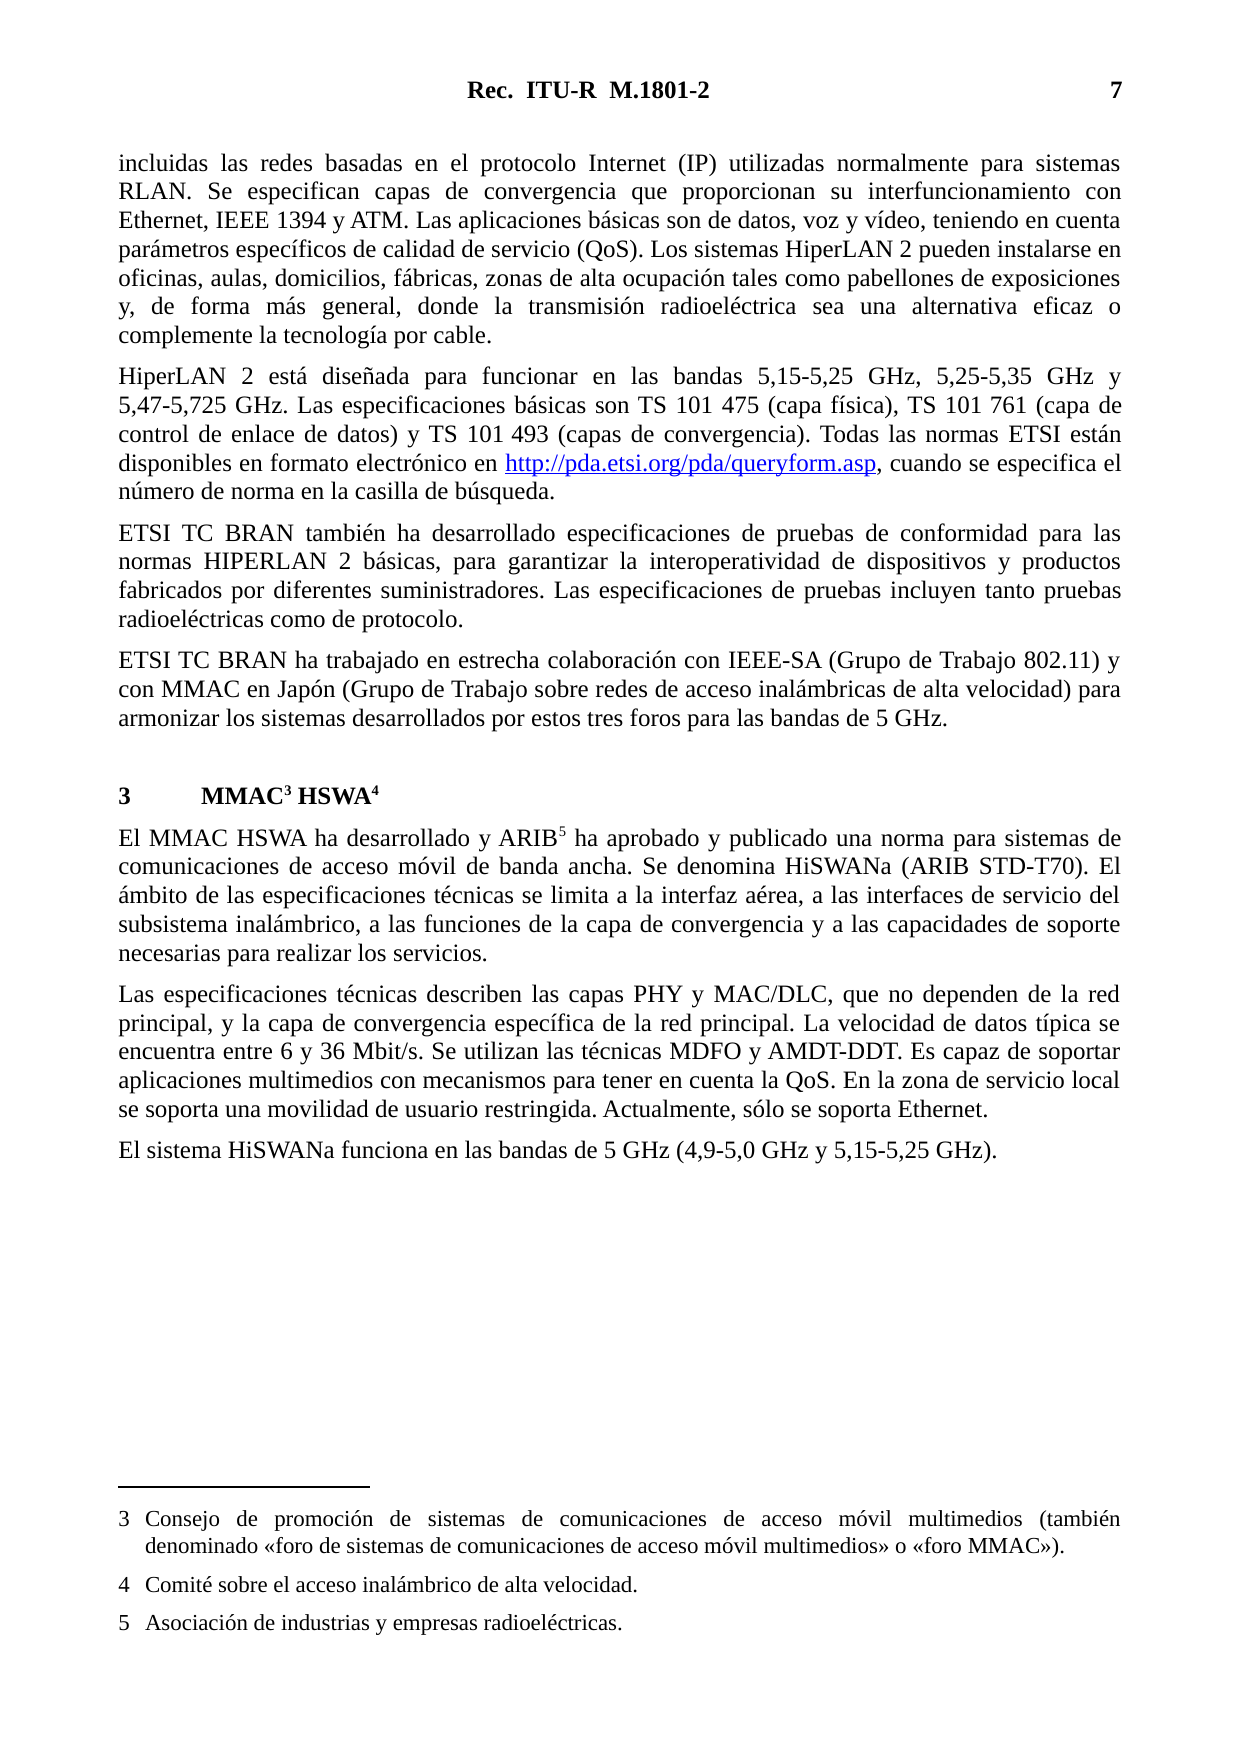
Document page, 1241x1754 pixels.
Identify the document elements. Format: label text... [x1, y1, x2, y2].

text Las especificaciones técnicas describen las capas PHY y MAC/DLC, que no dependen de la red principal, y la capa de convergencia específica de la red principal. La velocidad de datos típica se encuentra entre 6 y 36 Mbit/s. Se utilizan las técnicas MDFO y AMDT-DDT. Es capaz de soportar aplicaciones multimedios con mecanismos para tener en cuenta la QoS. En la zona de servicio local se soporta una movilidad de usuario restringida. Actualmente, sólo se soporta Ethernet. [118, 979, 1122, 1123]
text Comité sobre el acceso inalámbrico de alta velocidad. [118, 1571, 1122, 1597]
text HiperLAN 2 está diseñada para funcionar en las bandas 5,15-5,25 GHz, 5,25-5,35 GHz y 5,47‑5,725 GHz. Las especificaciones básicas son TS 101 475 (capa física), TS 101 761 (capa de control de enlace de datos) y TS 101 493 (capas de convergencia). Todas las normas ETSI están disponibles en formato electrónico en http://pda.etsi.org/pda/queryform.asp, cuando se especifica el número de norma en la casilla de búsqueda. [118, 361, 1122, 505]
text El sistema HiSWANa funciona en las bandas de 5 GHz (4,9-5,0 GHz y 5,15-5,25 GHz). [118, 1135, 1122, 1164]
text ETSI TC BRAN también ha desarrollado especificaciones de pruebas de conformidad para las normas HIPERLAN 2 básicas, para garantizar la interoperatividad de dispositivos y productos fabricados por diferentes suministradores. Las especificaciones de pruebas incluyen tanto pruebas radioeléctricas como de protocolo. [118, 518, 1122, 633]
text El MMAC HSWA ha desarrollado y ARIB ha aprobado y publicado una norma para sistemas de comunicaciones de acceso móvil de banda ancha. Se denomina HiSWANa (ARIB STD-T70). El ámbito de las especificaciones técnicas se limita a la interfaz aérea, a las interfaces de servicio del subsistema inalámbrico, a las funciones de la capa de convergencia y a las capacidades de soporte necesarias para realizar los servicios. [118, 823, 1122, 966]
subtitle 3 MMAC HSWA [118, 781, 1122, 810]
text Consejo de promoción de sistemas de comunicaciones de acceso móvil multimedios (también denominado «foro de sistemas de comunicaciones de acceso móvil multimedios» o «foro MMAC»). [118, 1505, 1122, 1558]
text incluidas las redes basadas en el protocolo Internet (IP) utilizadas normalmente para sistemas RLAN. Se especifican capas de convergencia que proporcionan su interfuncionamiento con Ethernet, IEEE 1394 y ATM. Las aplicaciones básicas son de datos, voz y vídeo, teniendo en cuenta parámetros específicos de calidad de servicio (QoS). Los sistemas HiperLAN 2 pueden instalarse en oficinas, aulas, domicilios, fábricas, zonas de alta ocupación tales como pabellones de exposiciones y, de forma más general, donde la transmisión radioeléctrica sea una alternativa eficaz o complemente la tecnología por cable. [118, 148, 1122, 349]
text ETSI TC BRAN ha trabajado en estrecha colaboración con IEEE-SA (Grupo de Trabajo 802.11) y con MMAC en Japón (Grupo de Trabajo sobre redes de acceso inalámbricas de alta velocidad) para armonizar los sistemas desarrollados por estos tres foros para las bandas de 5 GHz. [118, 645, 1122, 731]
text Asociación de industrias y empresas radioeléctricas. [118, 1609, 1122, 1636]
